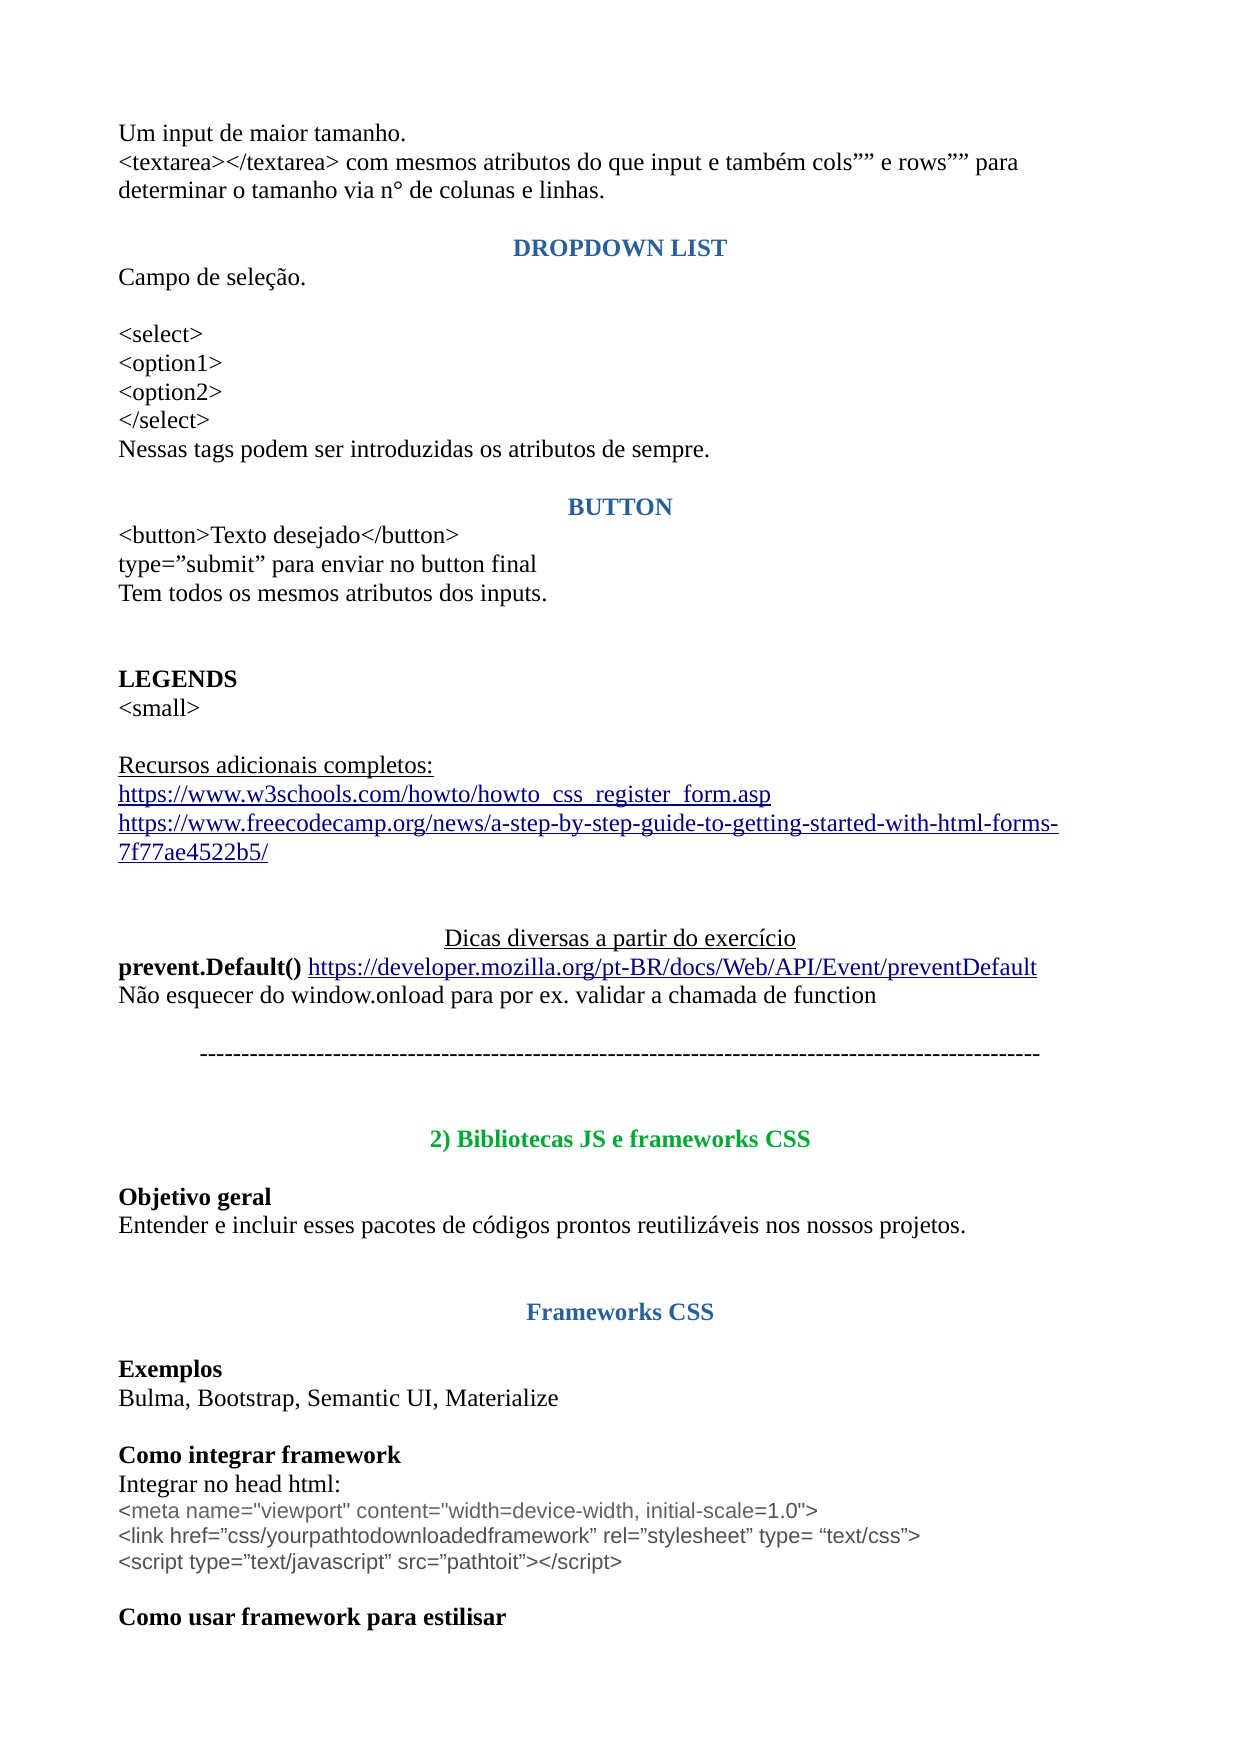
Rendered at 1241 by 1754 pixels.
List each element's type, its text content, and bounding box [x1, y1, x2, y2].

text DROPDOWN LIST [118, 233, 1122, 262]
text <script type=”text/javascript” src=”pathtoit”></script> [118, 1548, 1122, 1574]
text <select> [118, 319, 1122, 348]
text Não esquecer do window.onload para por ex. validar a chamada de function [118, 981, 1122, 1009]
text Como integrar framework [118, 1441, 1122, 1469]
text ----------------------------------------------------------------------------------------------------- [118, 1038, 1122, 1067]
text <option1> [118, 348, 1122, 377]
text https://www.freecodecamp.org/news/a-step-by-step-guide-to-getting-started-with-html-forms-7f77ae4522b5/ [118, 808, 1122, 866]
text https://www.w3schools.com/howto/howto_css_register_form.asp [118, 779, 1122, 808]
text Bulma, Bootstrap, Semantic UI, Materialize [118, 1383, 1122, 1412]
text <meta name="viewport" content="width=device-width, initial-scale=1.0"> [118, 1498, 1122, 1523]
text Tem todos os mesmos atributos dos inputs. [118, 578, 1122, 607]
text Exemplos [118, 1354, 1122, 1383]
text prevent.Default() https://developer.mozilla.org/pt-BR/docs/Web/API/Event/preventDefault [118, 952, 1122, 981]
text Recursos adicionais completos: [118, 751, 1122, 779]
text Campo de seleção. [118, 262, 1122, 291]
text <small> [118, 693, 1122, 722]
text </select> [118, 406, 1122, 434]
text <button>Texto desejado</button> [118, 521, 1122, 549]
text Entender e incluir esses pacotes de códigos prontos reutilizáveis nos nossos projetos. [118, 1211, 1122, 1239]
text Um input de maior tamanho. [118, 118, 1122, 147]
text Como usar framework para estilisar [118, 1602, 1122, 1631]
text Objetivo geral [118, 1182, 1122, 1211]
text BUTTON [118, 492, 1122, 521]
text LEGENDS [118, 664, 1122, 693]
text <option2> [118, 377, 1122, 406]
text <textarea></textarea> com mesmos atributos do que input e também cols”” e rows”” para determinar o tamanho via n° de colunas e linhas. [118, 147, 1122, 204]
text Integrar no head html: [118, 1469, 1122, 1498]
text Frameworks CSS [118, 1297, 1122, 1326]
text 2) Bibliotecas JS e frameworks CSS [118, 1124, 1122, 1153]
text Dicas diversas a partir do exercício [118, 923, 1122, 952]
text <link href=”css/yourpathtodownloadedframework” rel=”stylesheet” type= “text/css”> [118, 1523, 1122, 1548]
text Nessas tags podem ser introduzidas os atributos de sempre. [118, 434, 1122, 463]
text type=”submit” para enviar no button final [118, 549, 1122, 578]
